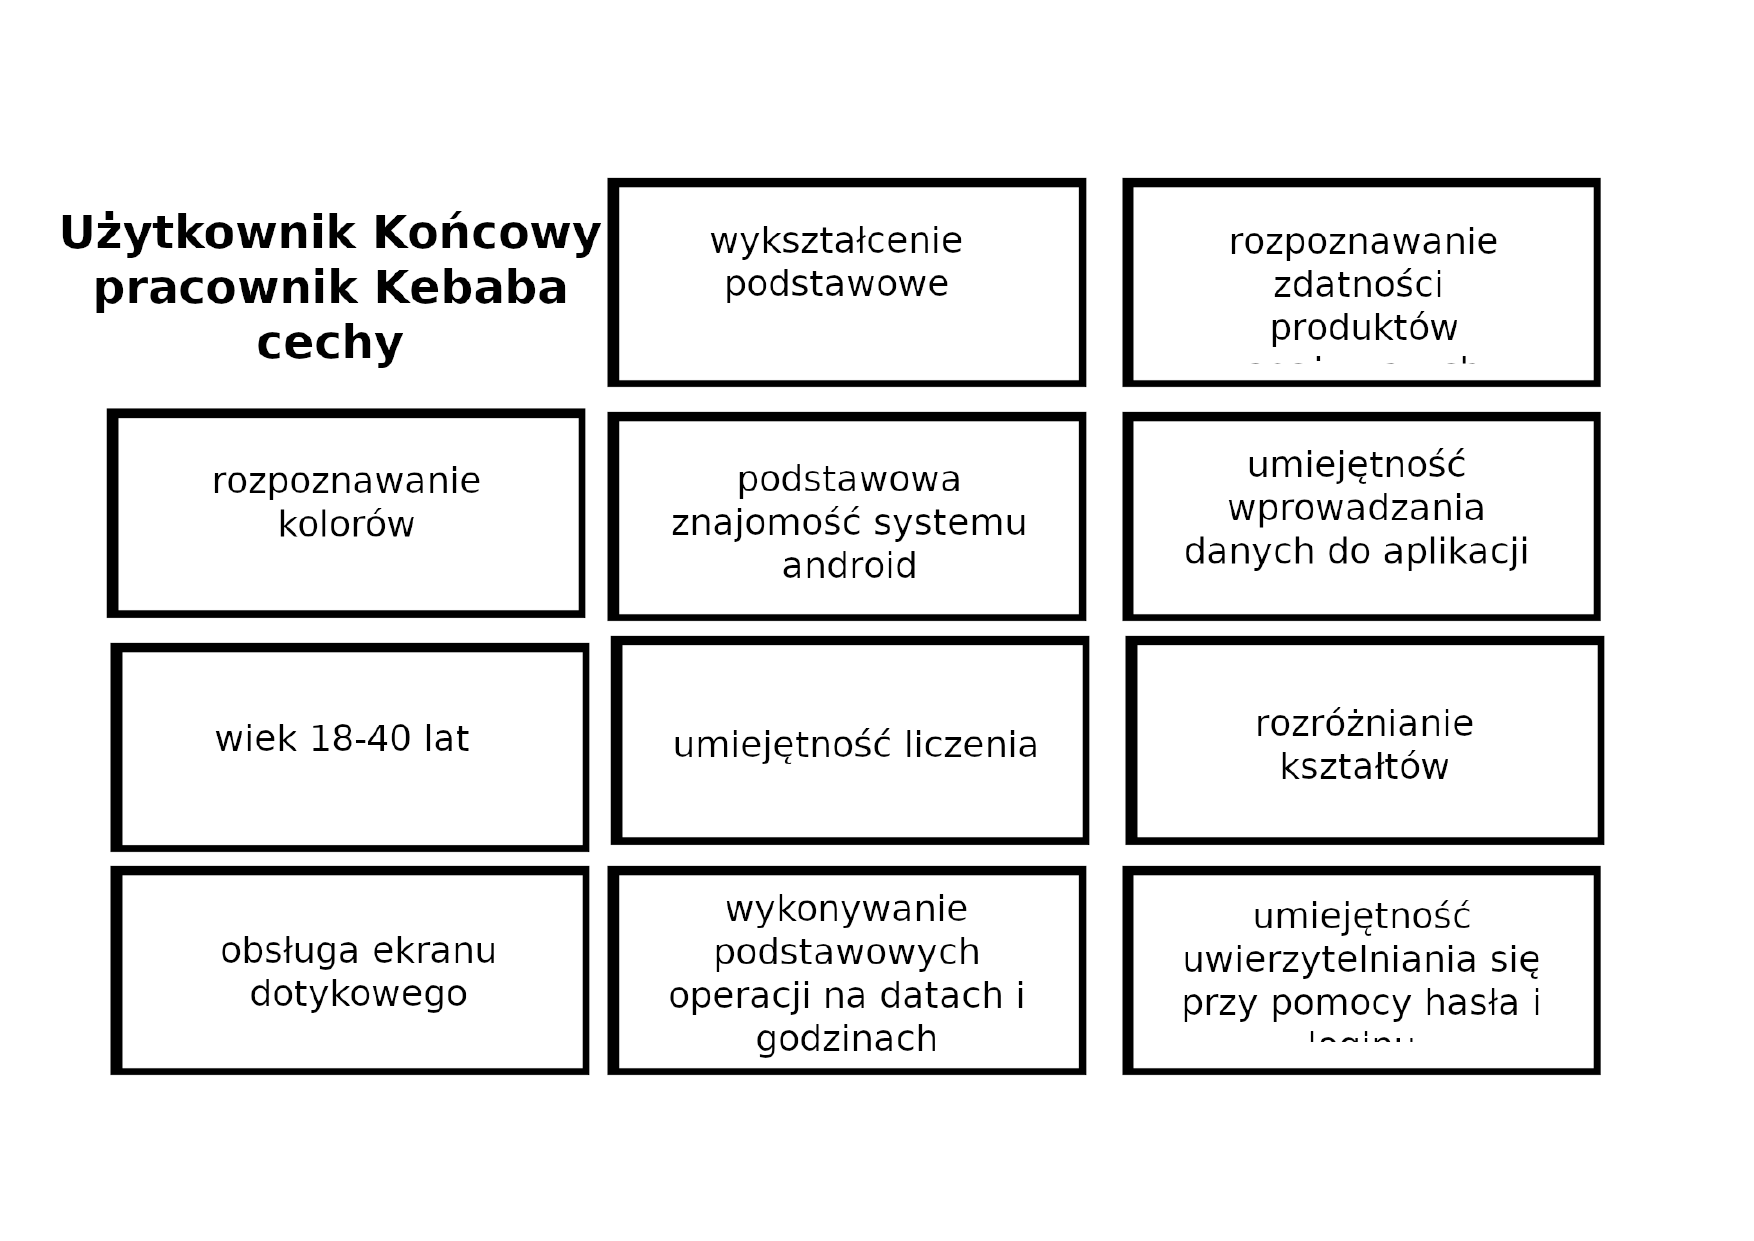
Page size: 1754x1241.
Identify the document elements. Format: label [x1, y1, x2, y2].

picture [26, 118, 1754, 1091]
